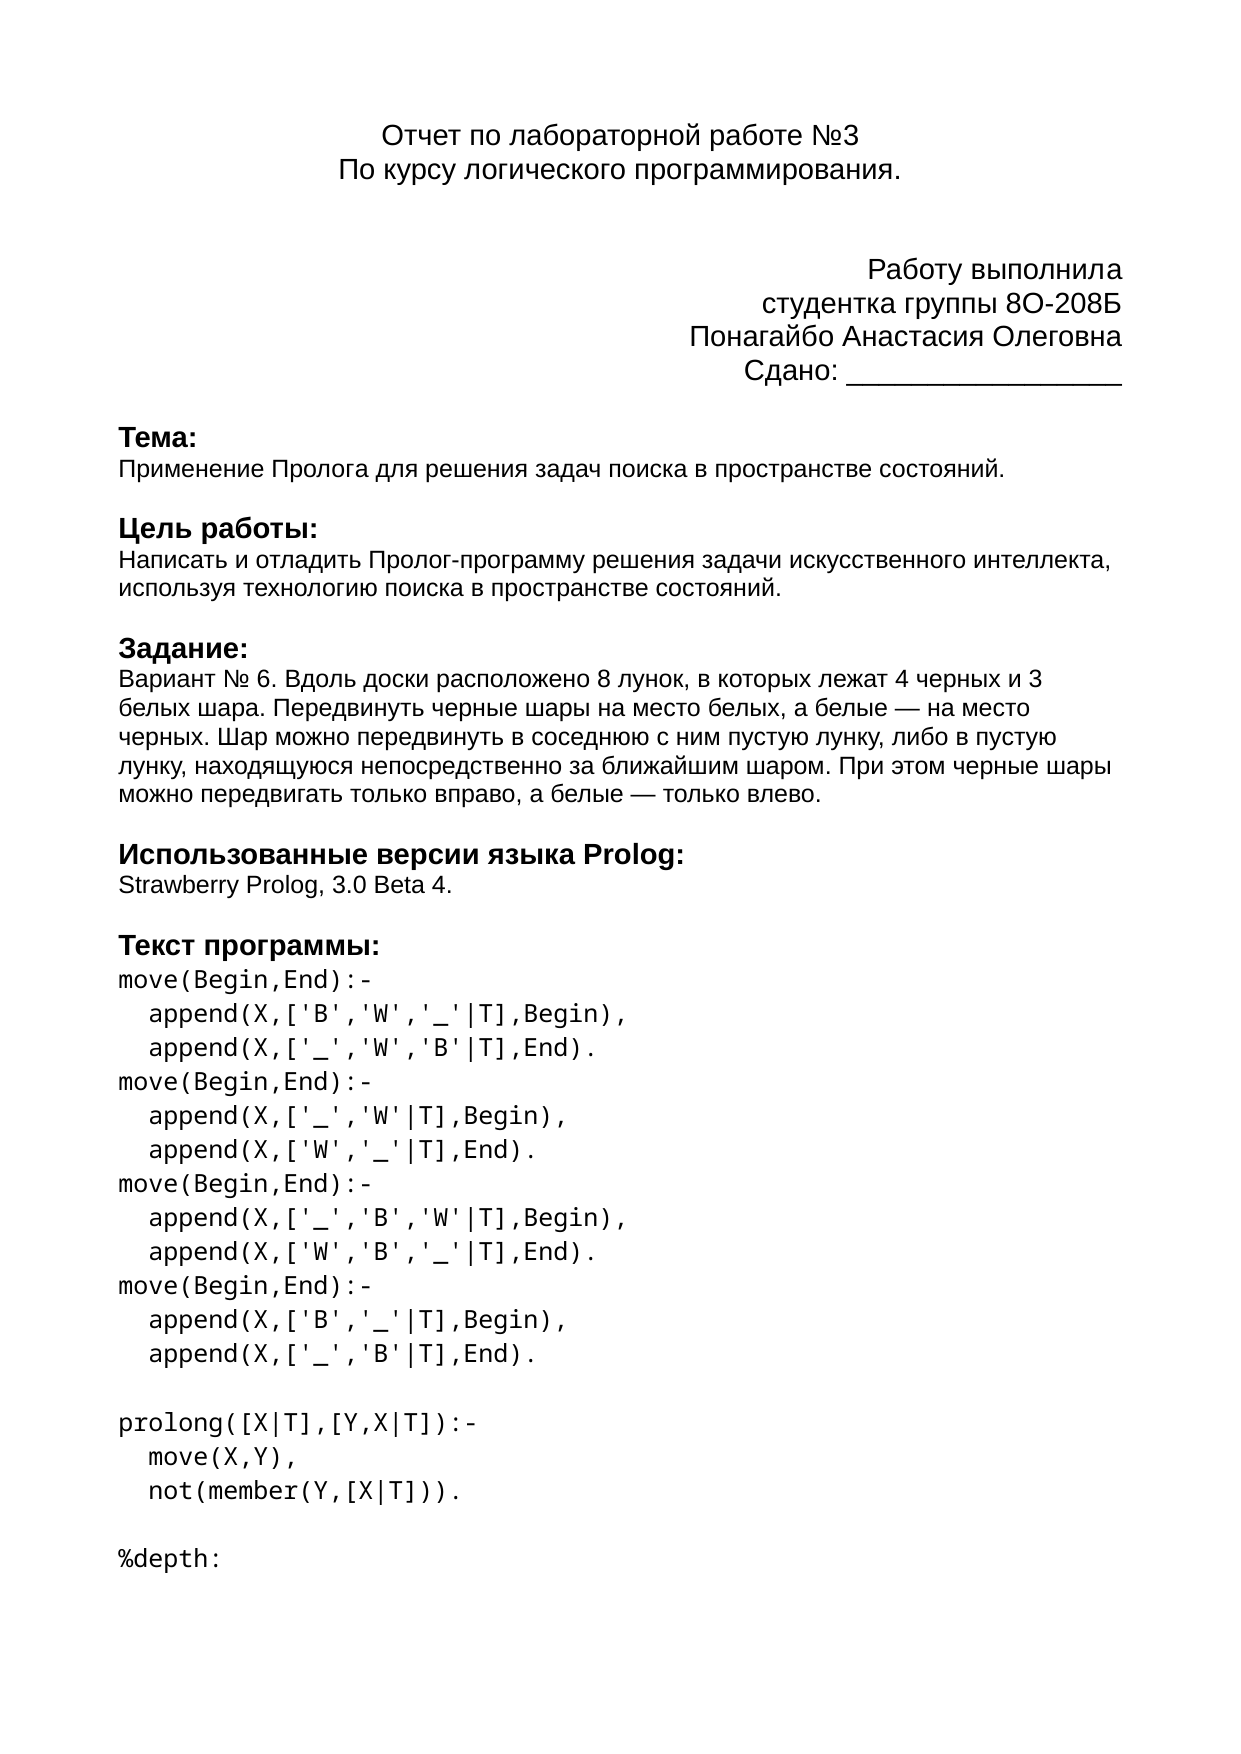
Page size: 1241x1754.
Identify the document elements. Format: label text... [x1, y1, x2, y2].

text Strawberry Prolog, 3.0 Beta 4. [118, 870, 1122, 899]
text append(X,['B','W','_'|T],Begin), [118, 996, 1122, 1029]
text Работу выполнила [118, 252, 1122, 286]
text Текст программы: [118, 928, 1122, 961]
text append(X,['W','_'|T],End). [118, 1132, 1122, 1166]
text Использованные версии языка Prolog: [118, 837, 1122, 870]
text prolong([X|T],[Y,X|T]):- [118, 1404, 1122, 1438]
text move(Begin,End):- [118, 1166, 1122, 1200]
text append(X,['W','B','_'|T],End). [118, 1234, 1122, 1268]
text студентка группы 8О-208Б [118, 286, 1122, 319]
text Задание: [118, 631, 1122, 664]
text append(X,['_','W'|T],Begin), [118, 1098, 1122, 1132]
text append(X,['B','_'|T],Begin), [118, 1302, 1122, 1336]
text Вариант № 6. Вдоль доски расположено 8 лунок, в которых лежат 4 черных и 3 белых шара. Передвинуть черные шары на место белых, а белые — на место черных. Шар можно передвинуть в соседнюю с ним пустую лунку, либо в пустую лунку, находящуюся непосредственно за ближайшим шаром. При этом черные шары можно передвигать только вправо, а белые — только влево. [118, 664, 1122, 808]
text not(member(Y,[X|T])). [118, 1472, 1122, 1506]
text Отчет по лабораторной работе №3 [118, 118, 1122, 152]
text По курсу логического программирования. [118, 152, 1122, 185]
text Понагайбо Анастасия Олеговна [118, 319, 1122, 353]
text Применение Пролога для решения задач поиска в пространстве состояний. [118, 453, 1122, 482]
text move(Begin,End):- [118, 961, 1122, 996]
text move(X,Y), [118, 1438, 1122, 1472]
text append(X,['_','B'|T],End). [118, 1336, 1122, 1370]
text move(Begin,End):- [118, 1064, 1122, 1098]
text append(X,['_','W','B'|T],End). [118, 1029, 1122, 1064]
text Тема: [118, 420, 1122, 453]
text Сдано: _________________ [118, 353, 1122, 386]
text %depth: [118, 1541, 1122, 1574]
text move(Begin,End):- [118, 1268, 1122, 1302]
text Написать и отладить Пролог-программу решения задачи искусственного интеллекта, используя технологию поиска в пространстве состояний. [118, 544, 1122, 602]
text append(X,['_','B','W'|T],Begin), [118, 1200, 1122, 1234]
text Цель работы: [118, 511, 1122, 544]
